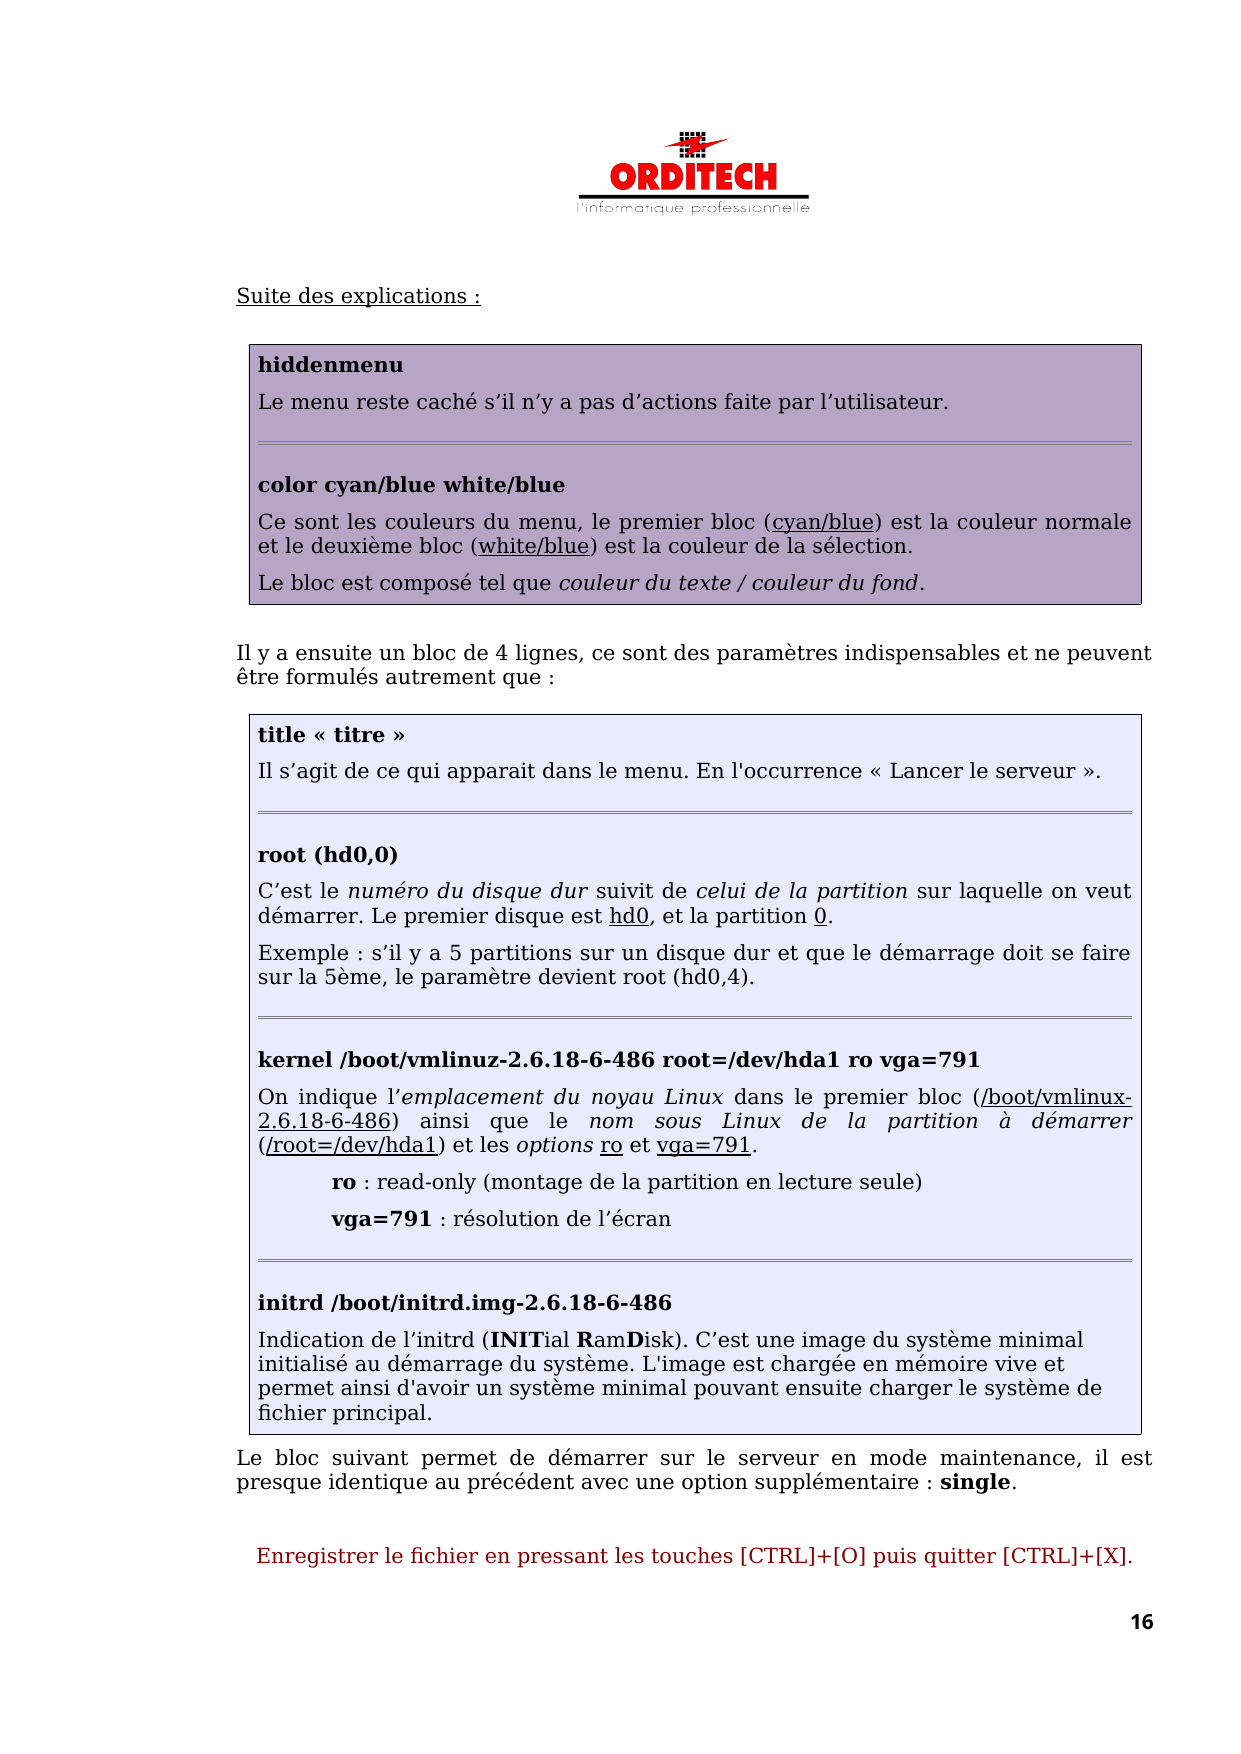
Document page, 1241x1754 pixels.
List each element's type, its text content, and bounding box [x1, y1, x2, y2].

text color cyan/blue white/blue [258, 473, 1132, 498]
picture [564, 122, 826, 225]
text Indication de l’initrd (INITial RamDisk). C’est une image du système minimal initialisé au démarrage du système. L'image est chargée en mémoire vive et permet ainsi d'avoir un système minimal pouvant ensuite charger le système de fichier principal. [258, 1327, 1132, 1425]
text Ce sont les couleurs du menu, le premier bloc (cyan/blue) est la couleur normale et le deuxième bloc (white/blue) est la couleur de la sélection. [258, 510, 1132, 559]
text Il s’agit de ce qui apparait dans le menu. En l'occurrence « Lancer le serveur ». [258, 759, 1132, 784]
text root (hd0,0) [258, 842, 1132, 867]
text ro : read-only (montage de la partition en lecture seule) [258, 1170, 1132, 1195]
text Exemple : s’il y a 5 partitions sur un disque dur et que le démarrage doit se faire sur la 5ème, le paramètre devient root (hd0,4). [258, 941, 1132, 989]
text initrd /boot/initrd.img-2.6.18-6-486 [258, 1291, 1132, 1315]
text vga=791 : résolution de l’écran [258, 1207, 1132, 1232]
text title « titre » [258, 722, 1132, 747]
text Il y a ensuite un bloc de 4 lignes, ce sont des paramètres indispensables et ne peuvent être formulés autrement que : [236, 641, 1153, 689]
text Le bloc est composé tel que couleur du texte / couleur du fond. [258, 571, 1132, 595]
text Le menu reste caché s’il n’y a pas d’actions faite par l’utilisateur. [258, 390, 1132, 414]
text Le bloc suivant permet de démarrer sur le serveur en mode maintenance, il est presque identique au précédent avec une option supplémentaire : single. [236, 702, 1153, 1494]
text kernel /boot/vmlinuz-2.6.18-6-486 root=/dev/hda1 ro vga=791 [258, 1048, 1132, 1072]
text Suite des explications : [236, 284, 1153, 308]
text On indique l’emplacement du noyau Linux dans le premier bloc (/boot/vmlinux-2.6.18-6-486) ainsi que le nom sous Linux de la partition à démarrer (/root=/dev/hda1) et les options ro et vga=791. [258, 1085, 1132, 1158]
text hiddenmenu [258, 353, 1132, 377]
text Enregistrer le fichier en pressant les touches [CTRL]+[O] puis quitter [CTRL]+[X]. [236, 1544, 1153, 1568]
text C’est le numéro du disque dur suivit de celui de la partition sur laquelle on veut démarrer. Le premier disque est hd0, et la partition 0. [258, 879, 1132, 928]
